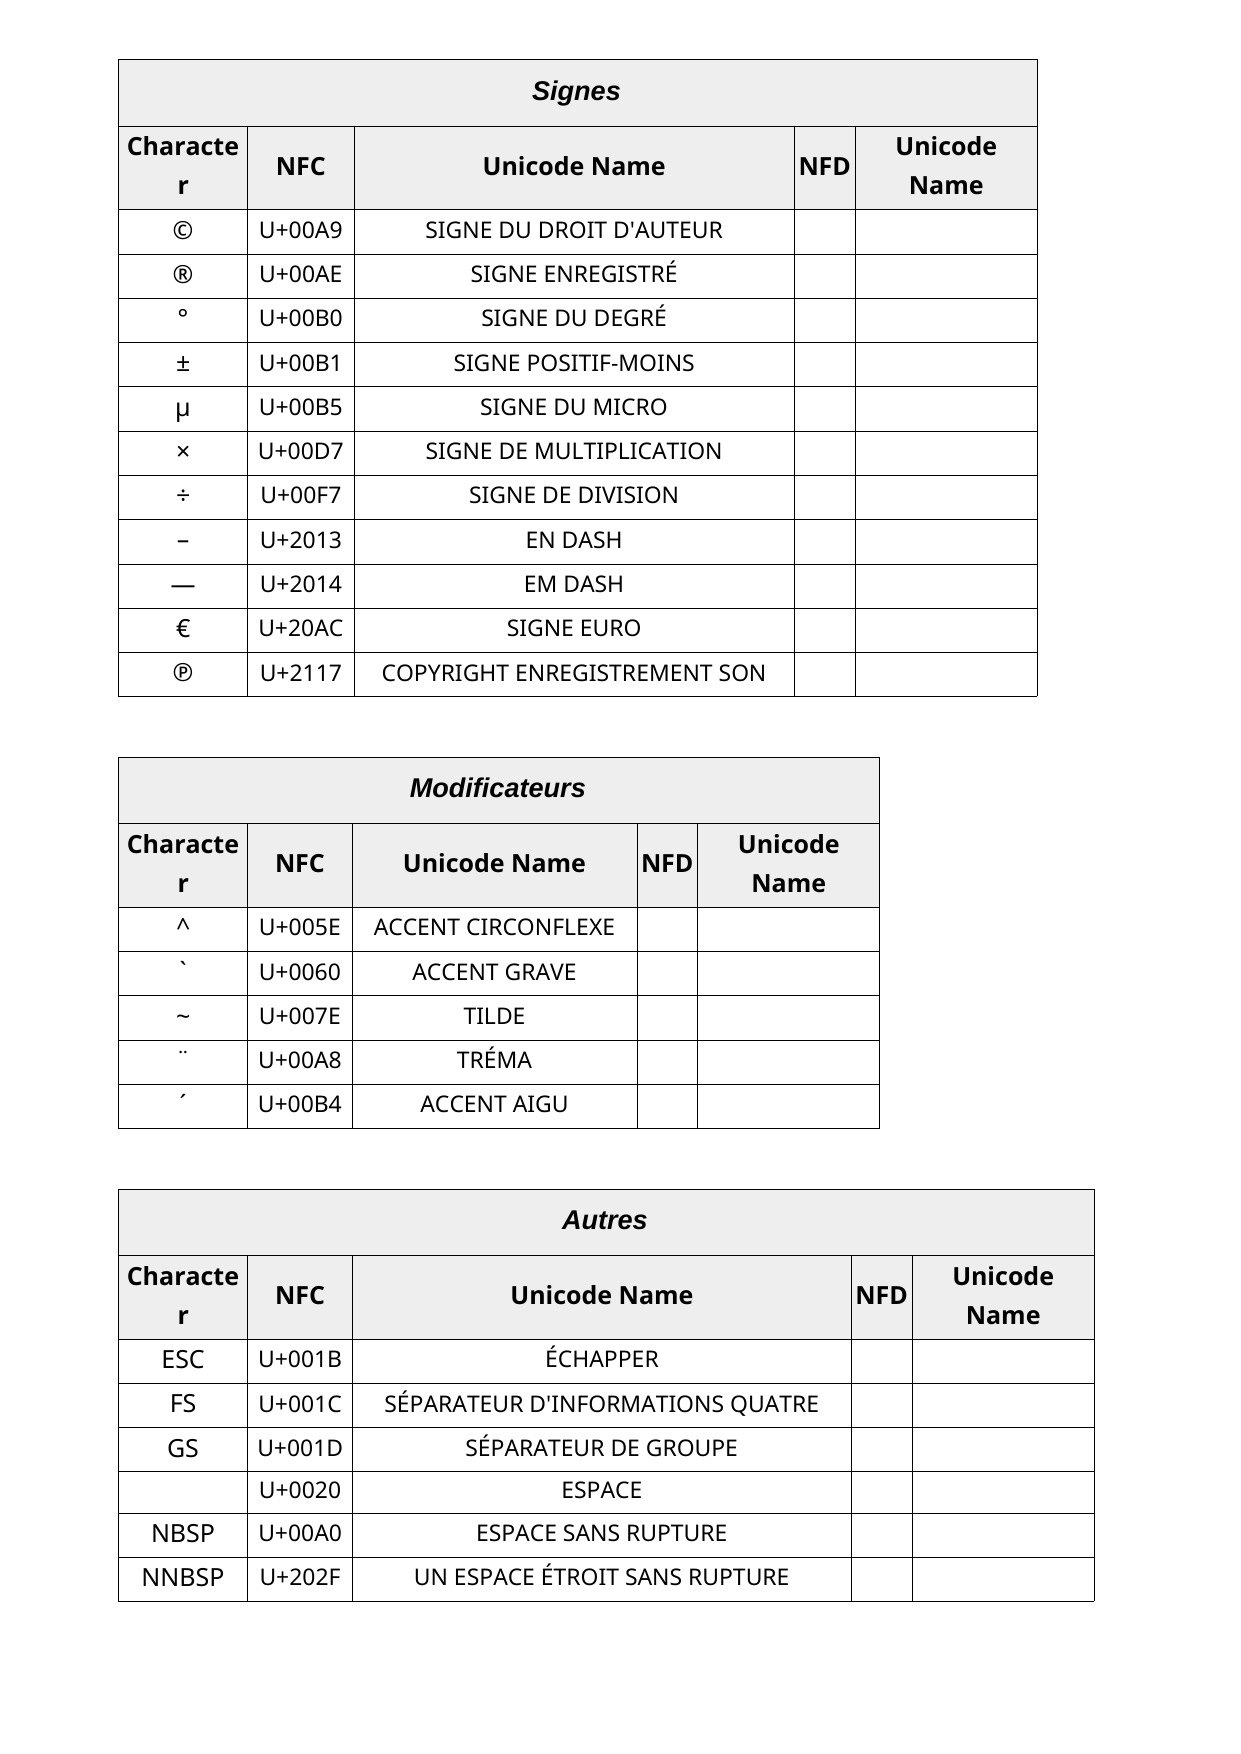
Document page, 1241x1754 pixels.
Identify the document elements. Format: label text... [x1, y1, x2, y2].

table_cell [913, 1384, 1094, 1427]
table_cell NFD [852, 1256, 912, 1339]
table_cell ACCENT GRAVE [353, 952, 637, 995]
table_cell [698, 952, 879, 995]
table_cell [698, 1085, 879, 1128]
table_cell U+00B0 [248, 299, 354, 342]
table_cell EN DASH [355, 520, 794, 563]
table_cell TRÉMA [353, 1041, 637, 1084]
table_cell © [119, 210, 247, 253]
table_cell [852, 1472, 912, 1512]
table_cell NFD [638, 824, 697, 907]
table_cell [913, 1514, 1094, 1557]
table_cell U+00D7 [248, 432, 354, 475]
table_cell NBSP [119, 1514, 247, 1557]
table_cell Unicode Name [856, 127, 1037, 209]
table_cell [638, 908, 697, 951]
table_cell [852, 1340, 912, 1383]
table_cell U+005E [248, 908, 352, 951]
table_cell € [119, 609, 247, 652]
table_cell SIGNE DU DROIT D'AUTEUR [355, 210, 794, 253]
table_cell U+2013 [248, 520, 354, 563]
table_cell U+007E [248, 996, 352, 1039]
table_cell [856, 476, 1037, 519]
table_header Modificateurs [119, 758, 879, 823]
table_cell Character [119, 1256, 247, 1339]
table_cell U+001D [248, 1428, 352, 1471]
table_cell [795, 565, 855, 608]
table_cell GS [119, 1428, 247, 1471]
table_cell [795, 609, 855, 652]
table_cell Unicode Name [353, 1256, 851, 1339]
table_cell SÉPARATEUR DE GROUPE [353, 1428, 851, 1471]
table_cell [856, 299, 1037, 342]
table_cell NFC [248, 824, 352, 907]
table_cell [795, 255, 855, 298]
table_cell EM DASH [355, 565, 794, 608]
table_cell NFD [795, 127, 855, 209]
table_cell ACCENT CIRCONFLEXE [353, 908, 637, 951]
table_header Signes [119, 60, 1037, 126]
table_cell [856, 609, 1037, 652]
table_cell [856, 653, 1037, 696]
table_cell NFC [248, 1256, 352, 1339]
table_cell U+00B1 [248, 343, 354, 386]
table_cell ± [119, 343, 247, 386]
table_cell ¨ [119, 1041, 247, 1084]
table_cell SIGNE ENREGISTRÉ [355, 255, 794, 298]
table_cell Unicode Name [913, 1256, 1094, 1339]
table_cell U+00F7 [248, 476, 354, 519]
table_cell [913, 1428, 1094, 1471]
table_cell ® [119, 255, 247, 298]
table_cell ^ [119, 908, 247, 951]
table_cell ESPACE SANS RUPTURE [353, 1514, 851, 1557]
table_cell U+001C [248, 1384, 352, 1427]
table_cell NFC [248, 127, 354, 209]
table_cell Character [119, 127, 247, 209]
table_cell [795, 653, 855, 696]
table_cell [795, 299, 855, 342]
table_cell Unicode Name [355, 127, 794, 209]
table_cell SIGNE DU MICRO [355, 387, 794, 431]
table_cell [856, 255, 1037, 298]
table_cell µ [119, 387, 247, 431]
table_cell U+202F [248, 1558, 352, 1601]
table_cell [852, 1428, 912, 1471]
table_cell U+2117 [248, 653, 354, 696]
table_cell [638, 1085, 697, 1128]
table_cell [795, 343, 855, 386]
table_cell [638, 952, 697, 995]
table_cell COPYRIGHT ENREGISTREMENT SON [355, 653, 794, 696]
table_cell U+00A9 [248, 210, 354, 253]
table_cell U+00AE [248, 255, 354, 298]
table_cell ℗ [119, 653, 247, 696]
table_cell [856, 387, 1037, 431]
table_cell [913, 1472, 1094, 1512]
table_cell U+2014 [248, 565, 354, 608]
table_cell ` [119, 952, 247, 995]
table_cell U+0060 [248, 952, 352, 995]
table_cell Character [119, 824, 247, 907]
table_cell [638, 996, 697, 1039]
table_cell — [119, 565, 247, 608]
table_cell ÷ [119, 476, 247, 519]
table_cell SIGNE EURO [355, 609, 794, 652]
table_cell [856, 565, 1037, 608]
table_cell U+00B4 [248, 1085, 352, 1128]
table_cell TILDE [353, 996, 637, 1039]
table_cell ° [119, 299, 247, 342]
table_cell SIGNE DE DIVISION [355, 476, 794, 519]
table_cell [698, 908, 879, 951]
table_cell ~ [119, 996, 247, 1039]
table_cell [856, 432, 1037, 475]
table_cell U+00B5 [248, 387, 354, 431]
table_cell ACCENT AIGU [353, 1085, 637, 1128]
table_cell ESC [119, 1340, 247, 1383]
table_cell [913, 1558, 1094, 1601]
table_cell [638, 1041, 697, 1084]
table_cell FS [119, 1384, 247, 1427]
table_cell U+0020 [248, 1472, 352, 1512]
table_cell SIGNE DE MULTIPLICATION [355, 432, 794, 475]
table_cell × [119, 432, 247, 475]
table_cell SÉPARATEUR D'INFORMATIONS QUATRE [353, 1384, 851, 1427]
table_header Autres [119, 1190, 1094, 1255]
table_cell [795, 432, 855, 475]
table_cell [795, 210, 855, 253]
table_cell U+20AC [248, 609, 354, 652]
table_cell ÉCHAPPER [353, 1340, 851, 1383]
table_cell [856, 210, 1037, 253]
table_cell Unicode Name [353, 824, 637, 907]
table_cell [856, 520, 1037, 563]
table_cell [698, 996, 879, 1039]
table_cell SIGNE DU DEGRÉ [355, 299, 794, 342]
table_cell [856, 343, 1037, 386]
table_cell UN ESPACE ÉTROIT SANS RUPTURE [353, 1558, 851, 1601]
table_cell SIGNE POSITIF-MOINS [355, 343, 794, 386]
table_cell [852, 1558, 912, 1601]
table_cell U+00A8 [248, 1041, 352, 1084]
table_cell [698, 1041, 879, 1084]
table_cell [795, 387, 855, 431]
table_cell – [119, 520, 247, 563]
table_cell [795, 476, 855, 519]
table_cell [852, 1384, 912, 1427]
table_cell [913, 1340, 1094, 1383]
table_cell U+001B [248, 1340, 352, 1383]
table_cell ´ [119, 1085, 247, 1128]
table_cell [852, 1514, 912, 1557]
table_cell [795, 520, 855, 563]
table_cell NNBSP [119, 1558, 247, 1601]
table_cell Unicode Name [698, 824, 879, 907]
table_cell U+00A0 [248, 1514, 352, 1557]
table_cell [119, 1472, 247, 1512]
table_cell ESPACE [353, 1472, 851, 1512]
